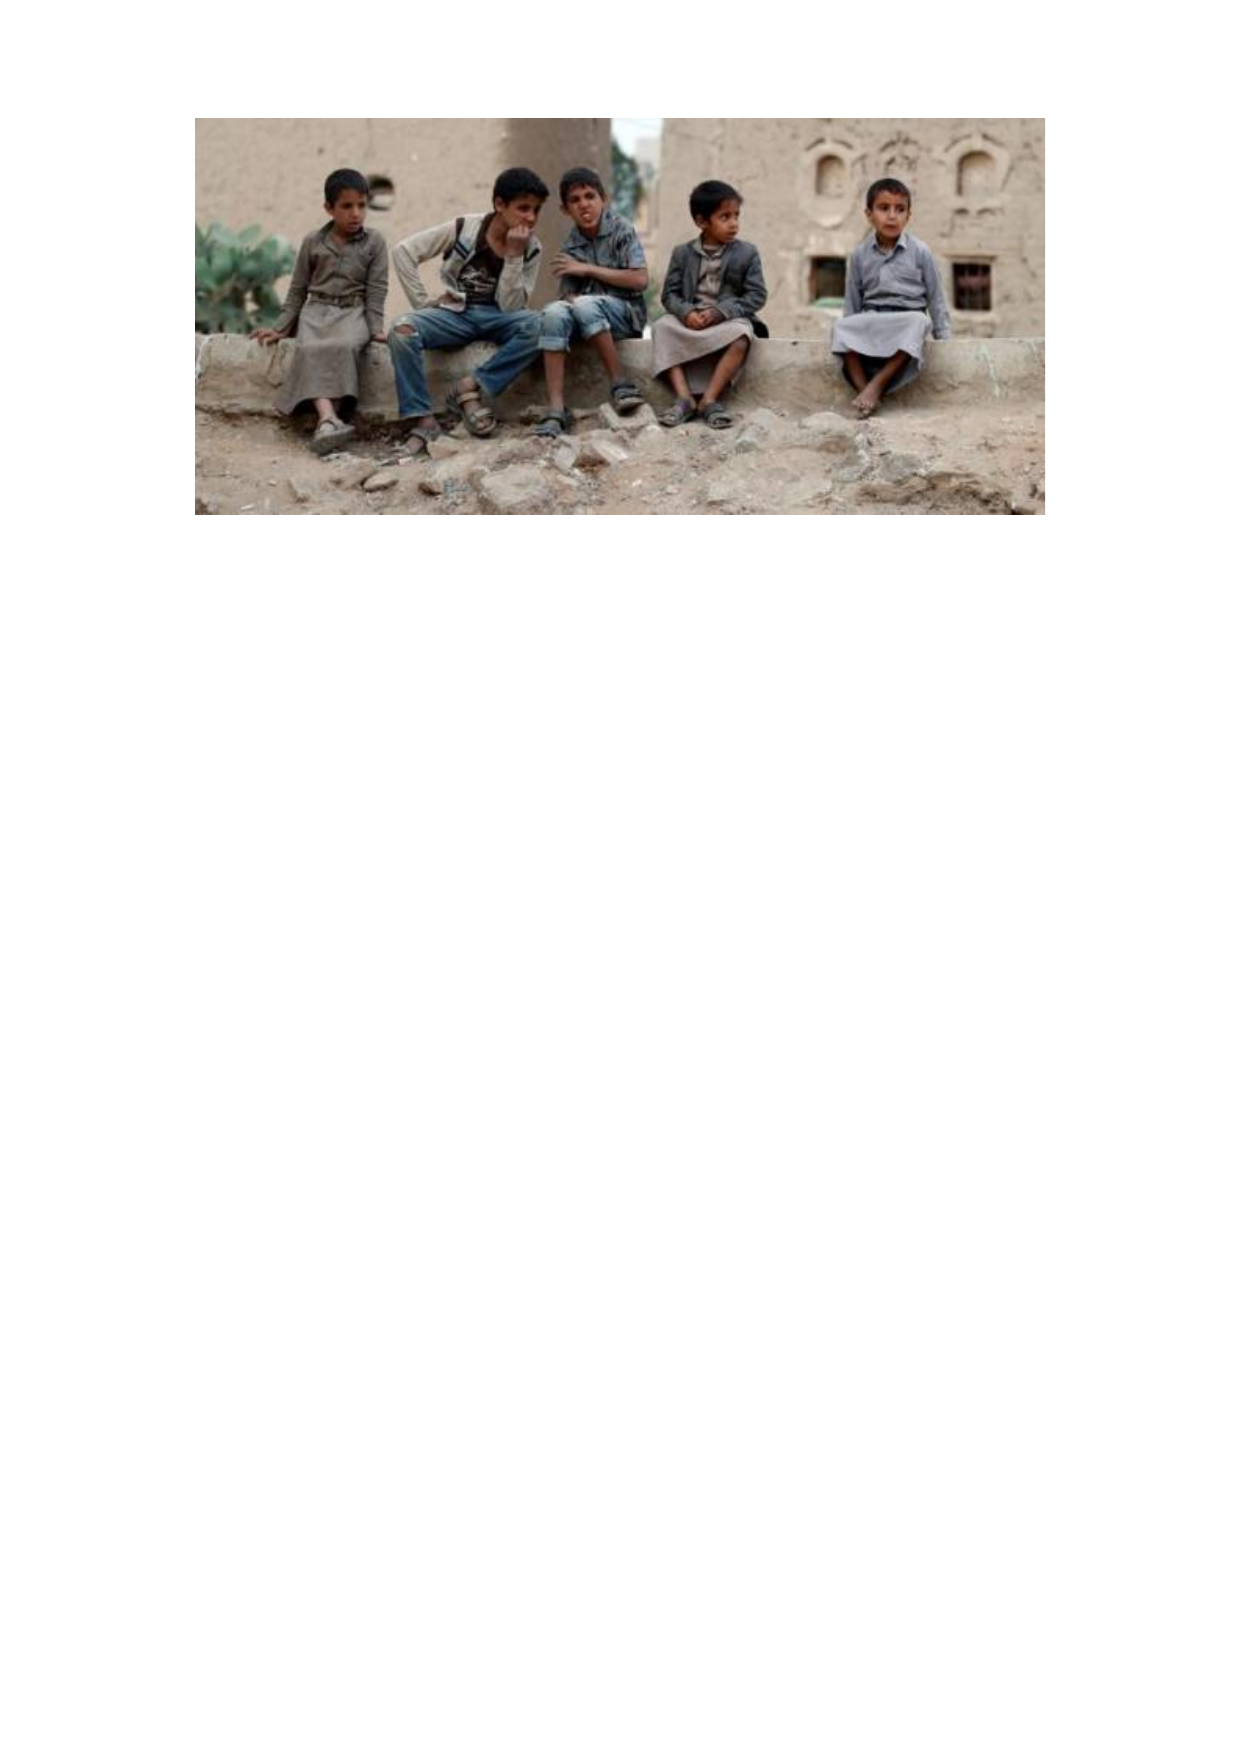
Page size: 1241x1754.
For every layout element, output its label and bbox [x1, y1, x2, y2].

picture [195, 118, 1045, 515]
